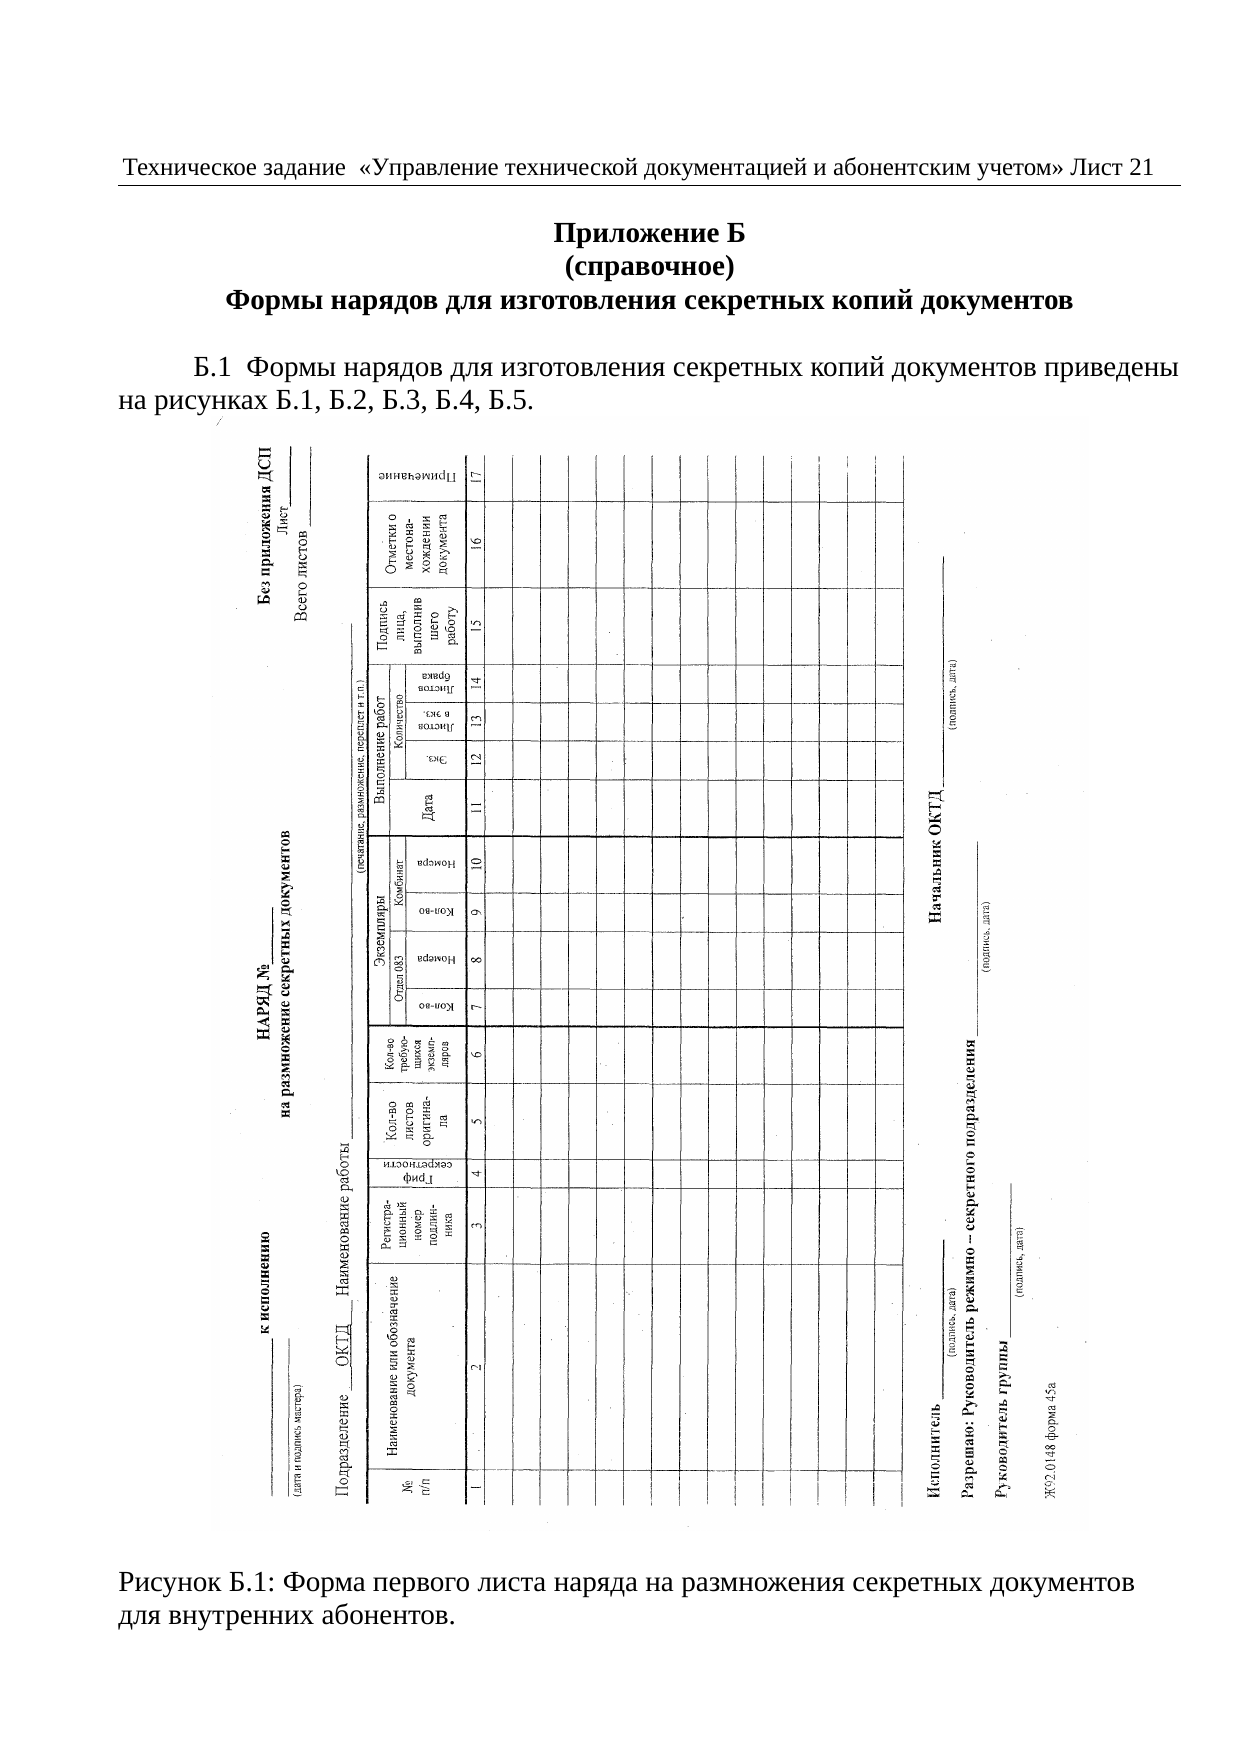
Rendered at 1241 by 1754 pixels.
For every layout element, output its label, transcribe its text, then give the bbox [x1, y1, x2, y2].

picture [210, 416, 1089, 1531]
text (справочное) [118, 248, 1181, 282]
text Рисунок Б.1: Форма первого листа наряда на размножения секретных документов для внутренних абонентов. [118, 1564, 1181, 1631]
text Приложение Б [118, 215, 1181, 248]
text Б.1 Формы нарядов для изготовления секретных копий документов приведены на рисунках Б.1, Б.2, Б.3, Б.4, Б.5. [118, 349, 1181, 416]
text Формы нарядов для изготовления секретных копий документов [118, 282, 1181, 315]
